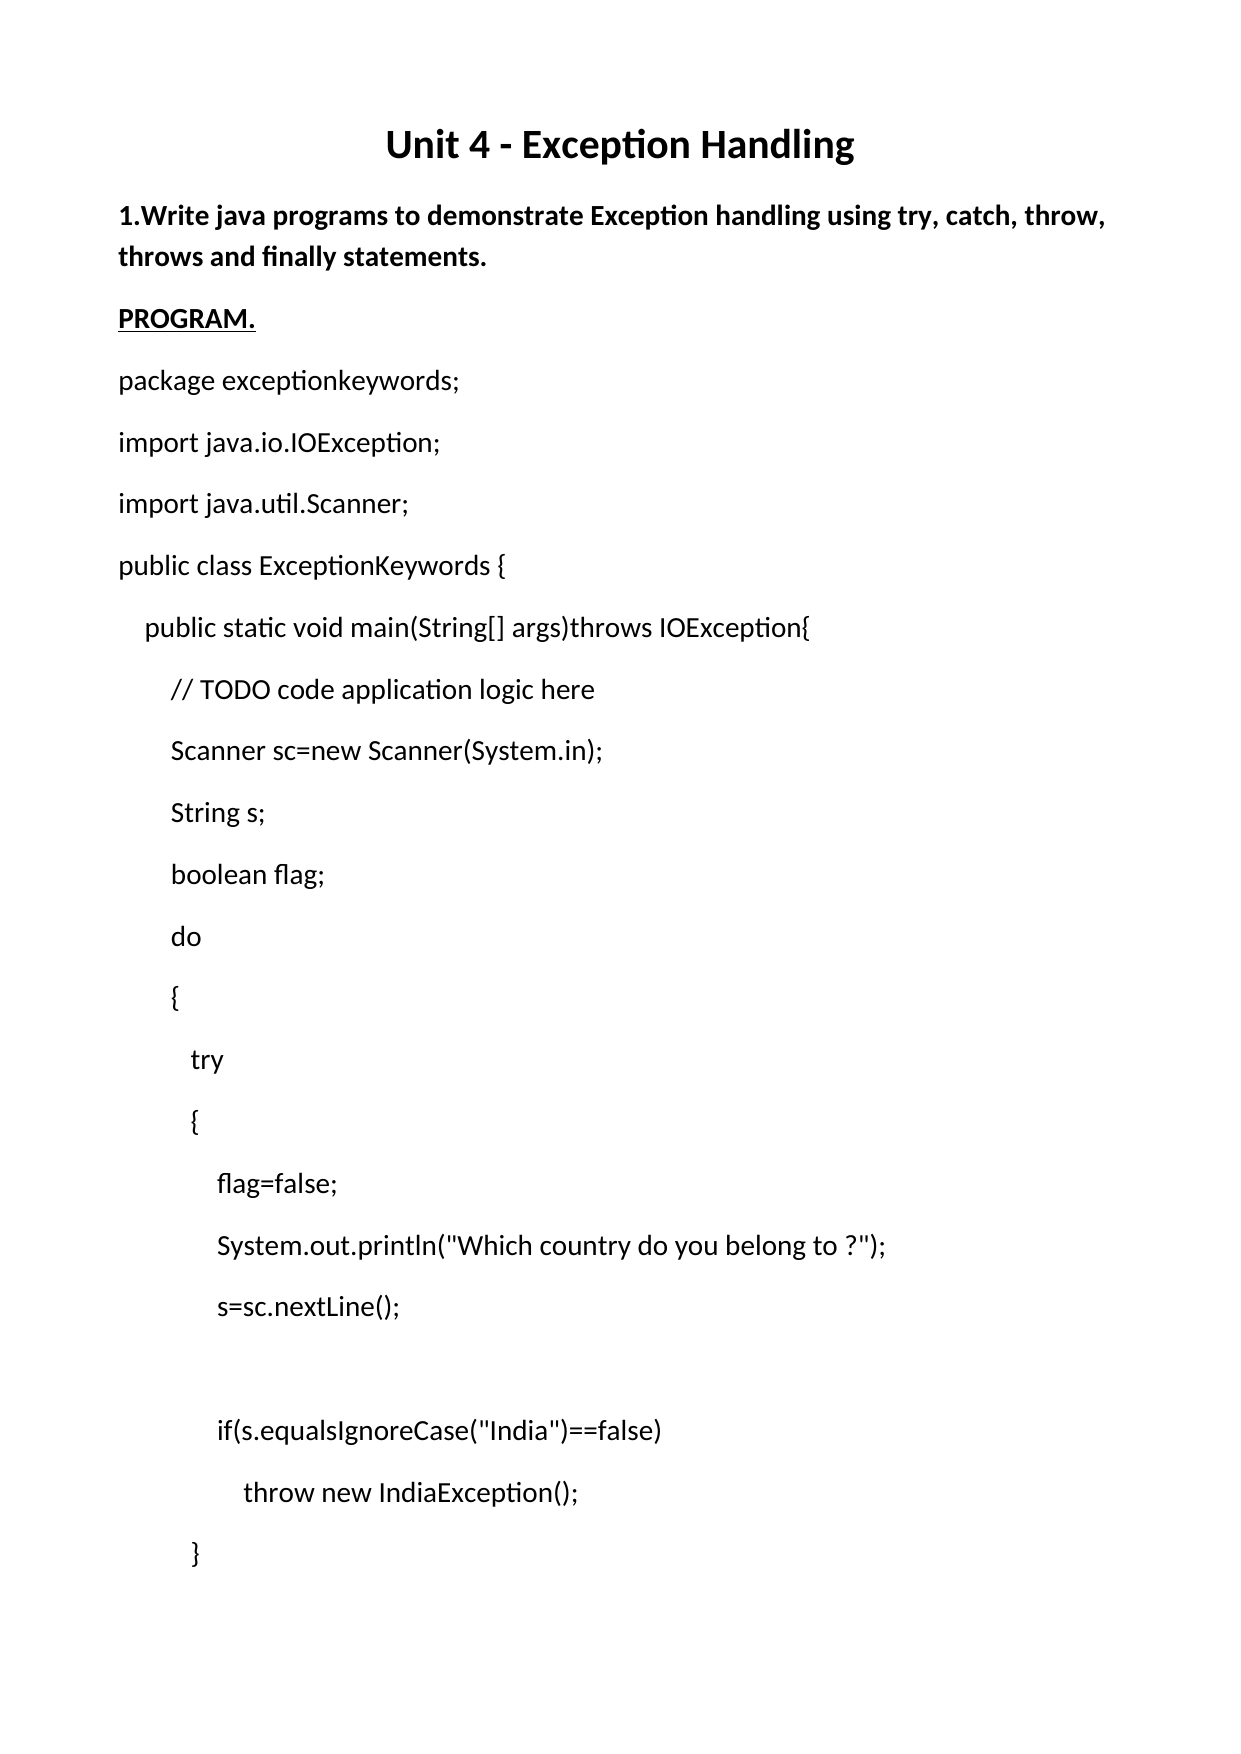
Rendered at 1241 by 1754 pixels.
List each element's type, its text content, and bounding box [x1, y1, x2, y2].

text if(s.equalsIgnoreCase("India")==false) [118, 1412, 1122, 1448]
text String s; [118, 794, 1122, 830]
text import java.util.Scanner; [118, 485, 1122, 521]
text try [118, 1041, 1122, 1077]
text System.out.println("Which country do you belong to ?"); [118, 1227, 1122, 1262]
text Unit 4 - Exception Handling [118, 118, 1122, 169]
text PROGRAM. [118, 300, 1122, 336]
text flag=false; [118, 1165, 1122, 1201]
text { [118, 1103, 1122, 1139]
text throw new IndiaException(); [118, 1474, 1122, 1509]
text Scanner sc=new Scanner(System.in); [118, 732, 1122, 768]
text s=sc.nextLine(); [118, 1288, 1122, 1324]
text { [118, 979, 1122, 1015]
text package exceptionkeywords; [118, 362, 1122, 397]
text import java.io.IOException; [118, 424, 1122, 459]
text boolean flag; [118, 856, 1122, 892]
text } [118, 1536, 1122, 1571]
text 1.Write java programs to demonstrate Exception handling using try, catch, throw, throws and finally statements. [118, 197, 1122, 274]
text public class ExceptionKeywords { [118, 547, 1122, 583]
text public static void main(String[] args)throws IOException{ [118, 609, 1122, 644]
text do [118, 918, 1122, 953]
text // TODO code application logic here [118, 671, 1122, 706]
